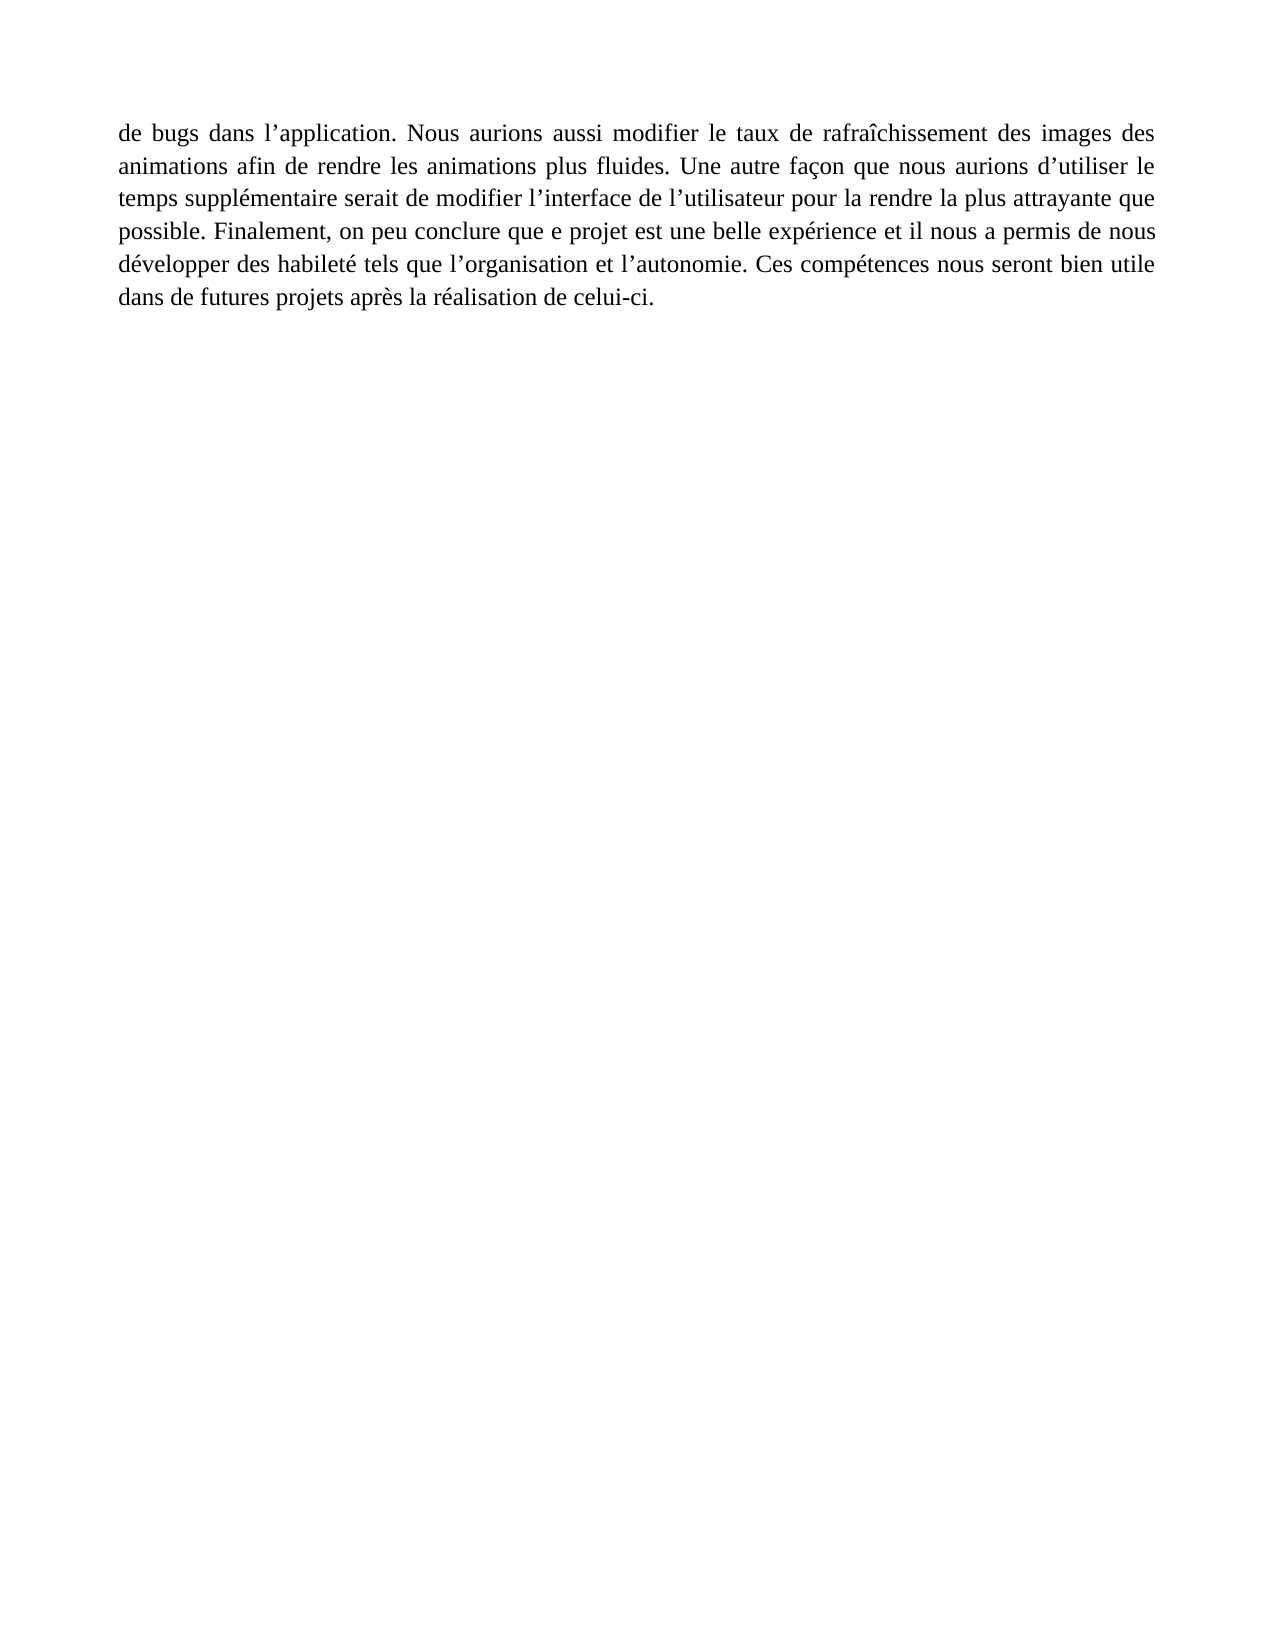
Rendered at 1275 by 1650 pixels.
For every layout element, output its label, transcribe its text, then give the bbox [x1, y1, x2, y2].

text de bugs dans l’application. Nous aurions aussi modifier le taux de rafraîchissement des images des animations afin de rendre les animations plus fluides. Une autre façon que nous aurions d’utiliser le temps supplémentaire serait de modifier l’interface de l’utilisateur pour la rendre la plus attrayante que possible. Finalement, on peu conclure que e projet est une belle expérience et il nous a permis de nous développer des habileté tels que l’organisation et l’autonomie. Ces compétences nous seront bien utile dans de futures projets après la réalisation de celui-ci. [118, 118, 1157, 310]
